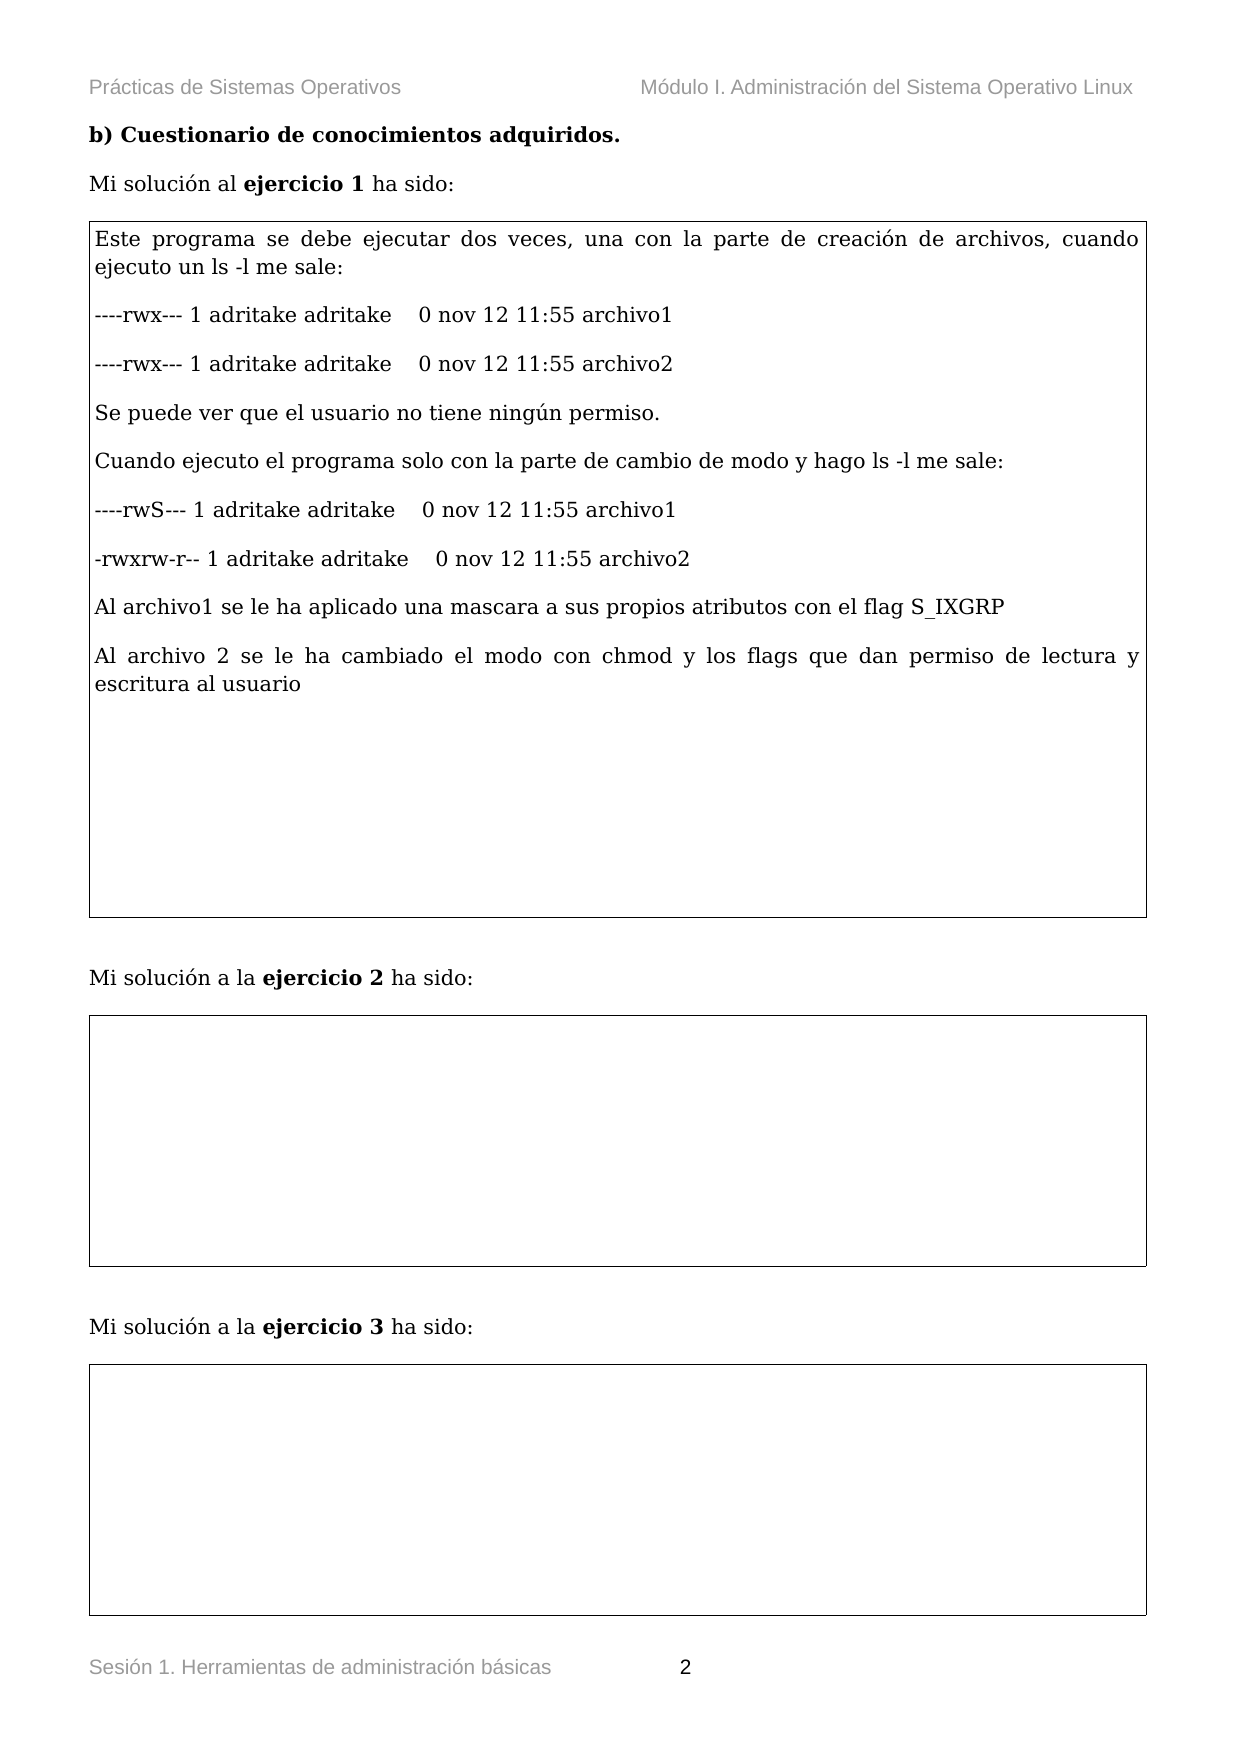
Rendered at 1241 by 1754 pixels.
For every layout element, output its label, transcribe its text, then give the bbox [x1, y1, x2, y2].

table_header [90, 1365, 1146, 1615]
text Mi solución a la ejercicio 2 ha sido: [89, 966, 1146, 990]
table_header Este programa se debe ejecutar dos veces, una con la parte de creación de archivos, cuando ejecuto un ls -l me sale: ----rwx--- 1 adritake adritake 0 nov 12 11:55 archivo1 ----rwx--- 1 adritake adritake 0 nov 12 11:55 archivo2 Se puede ver que el usuario no tiene ningún permiso. Cuando ejecuto el programa solo con la parte de cambio de modo y hago ls -l me sale: ----rwS--- 1 adritake adritake 0 nov 12 11:55 archivo1 -rwxrw-r-- 1 adritake adritake 0 nov 12 11:55 archivo2 Al archivo1 se le ha aplicado una mascara a sus propios atributos con el flag S_IXGRP Al archivo 2 se le ha cambiado el modo con chmod y los flags que dan permiso de lectura y escritura al usuario [90, 222, 1146, 917]
text Mi solución al ejercicio 1 ha sido: [89, 172, 1146, 197]
text b) Cuestionario de conocimientos adquiridos. [89, 123, 1146, 148]
table_header [90, 1016, 1146, 1266]
text Mi solución a la ejercicio 3 ha sido: [89, 1315, 1146, 1339]
